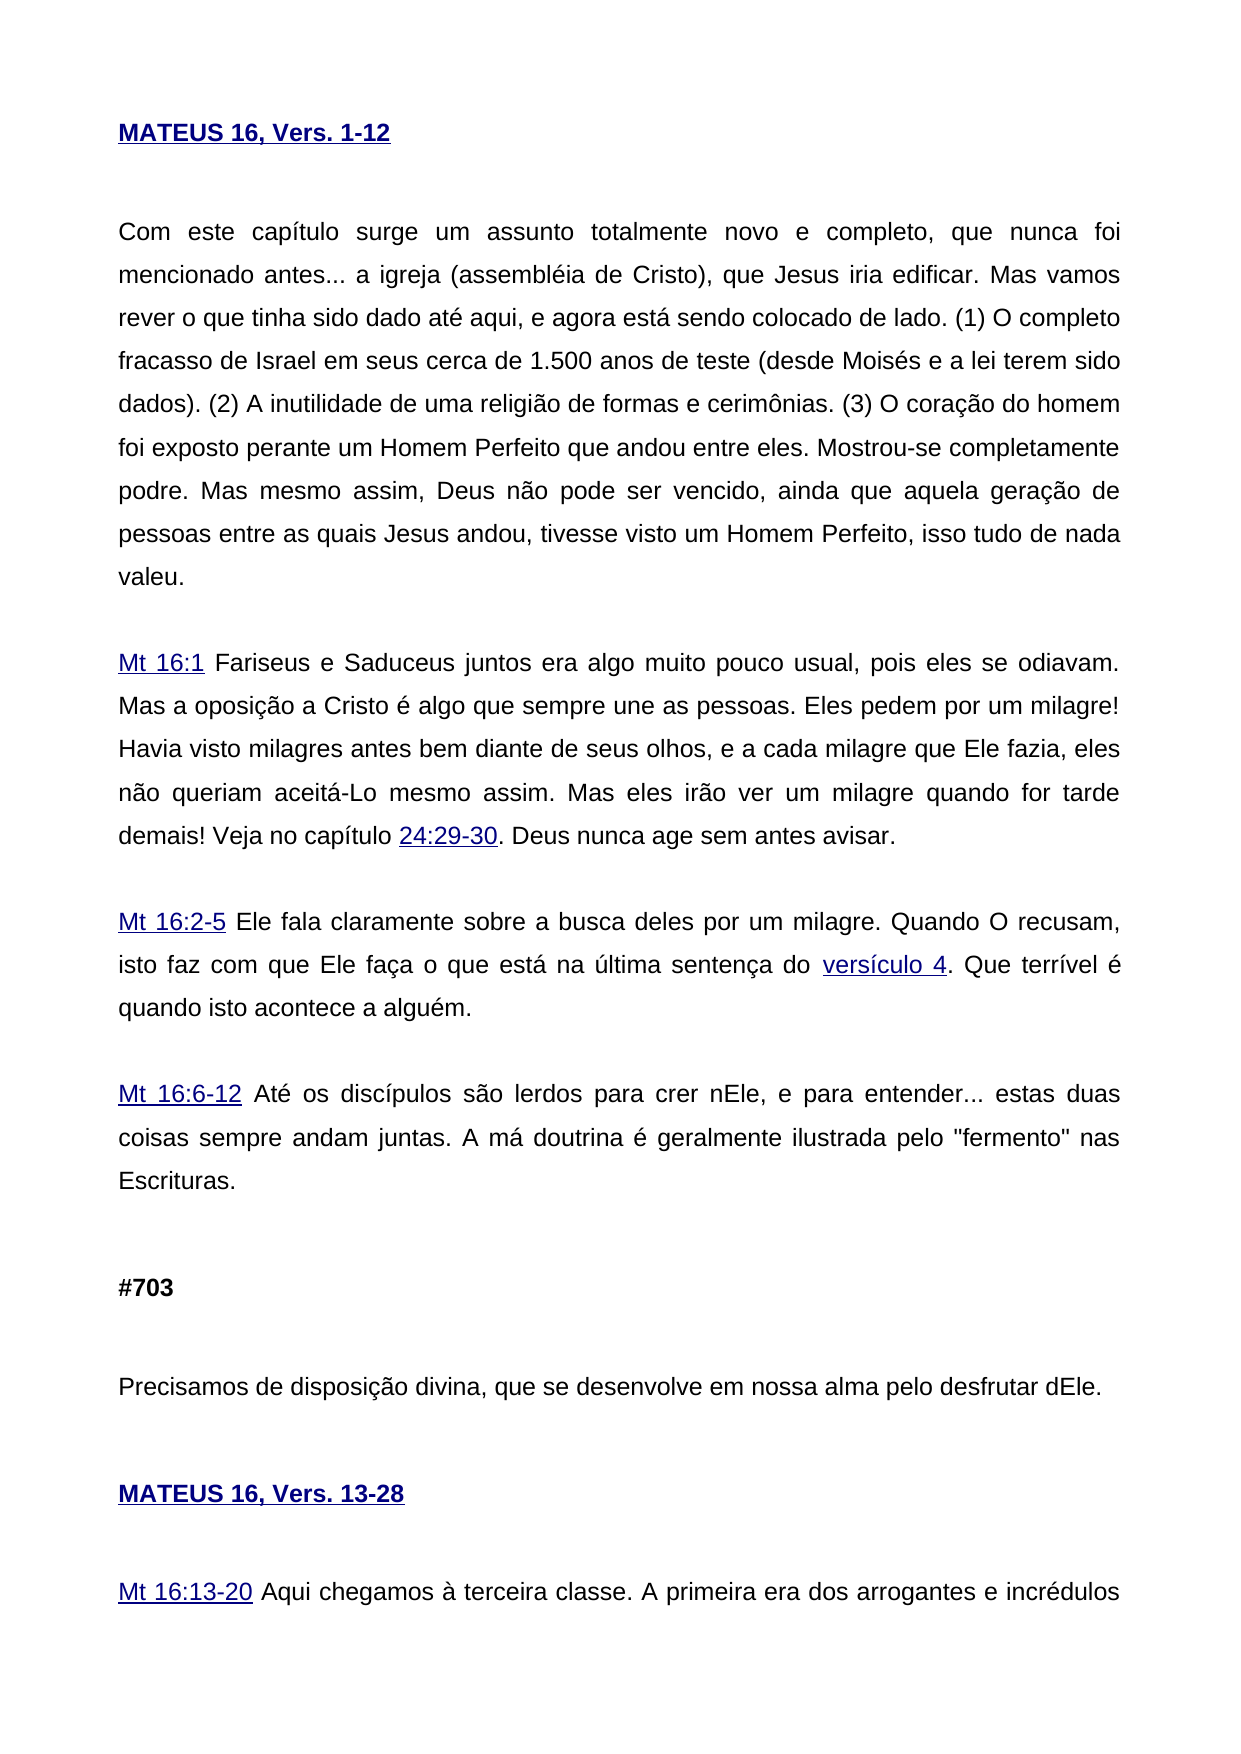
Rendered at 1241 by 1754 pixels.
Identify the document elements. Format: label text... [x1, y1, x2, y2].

text Precisamos de disposição divina, que se desenvolve em nossa alma pelo desfrutar dEle. [118, 1371, 1122, 1400]
text Com este capítulo surge um assunto totalmente novo e completo, que nunca foi mencionado antes... a igreja (assembléia de Cristo), que Jesus iria edificar. Mas vamos rever o que tinha sido dado até aqui, e agora está sendo colocado de lado. (1) O completo fracasso de Israel em seus cerca de 1.500 anos de teste (desde Moisés e a lei terem sido dados). (2) A inutilidade de uma religião de formas e cerimônias. (3) O coração do homem foi exposto perante um Homem Perfeito que andou entre eles. Mostrou-se completamente podre. Mas mesmo assim, Deus não pode ser vencido, ainda que aquela geração de pessoas entre as quais Jesus andou, tivesse visto um Homem Perfeito, isso tudo de nada valeu. [118, 217, 1122, 591]
text Mt 16:1 Fariseus e Saduceus juntos era algo muito pouco usual, pois eles se odiavam. Mas a oposição a Cristo é algo que sempre une as pessoas. Eles pedem por um milagre! Havia visto milagres antes bem diante de seus olhos, e a cada milagre que Ele fazia, eles não queriam aceitá-Lo mesmo assim. Mas eles irão ver um milagre quando for tarde demais! Veja no capítulo 24:29-30. Deus nunca age sem antes avisar. [118, 648, 1122, 849]
text Mt 16:6-12 Até os discípulos são lerdos para crer nEle, e para entender... estas duas coisas sempre andam juntas. A má doutrina é geralmente ilustrada pelo "fermento" nas Escrituras. [118, 1079, 1122, 1194]
subtitle #703 [118, 1273, 1122, 1301]
subtitle MATEUS 16, Vers. 13-28 [118, 1478, 1122, 1507]
subtitle MATEUS 16, Vers. 1-12 [118, 118, 1122, 147]
text Mt 16:2-5 Ele fala claramente sobre a busca deles por um milagre. Quando O recusam, isto faz com que Ele faça o que está na última sentença do versículo 4. Que terrível é quando isto acontece a alguém. [118, 907, 1122, 1022]
text Mt 16:13-20 Aqui chegamos à terceira classe. A primeira era dos arrogantes e incrédulos [118, 1577, 1122, 1606]
